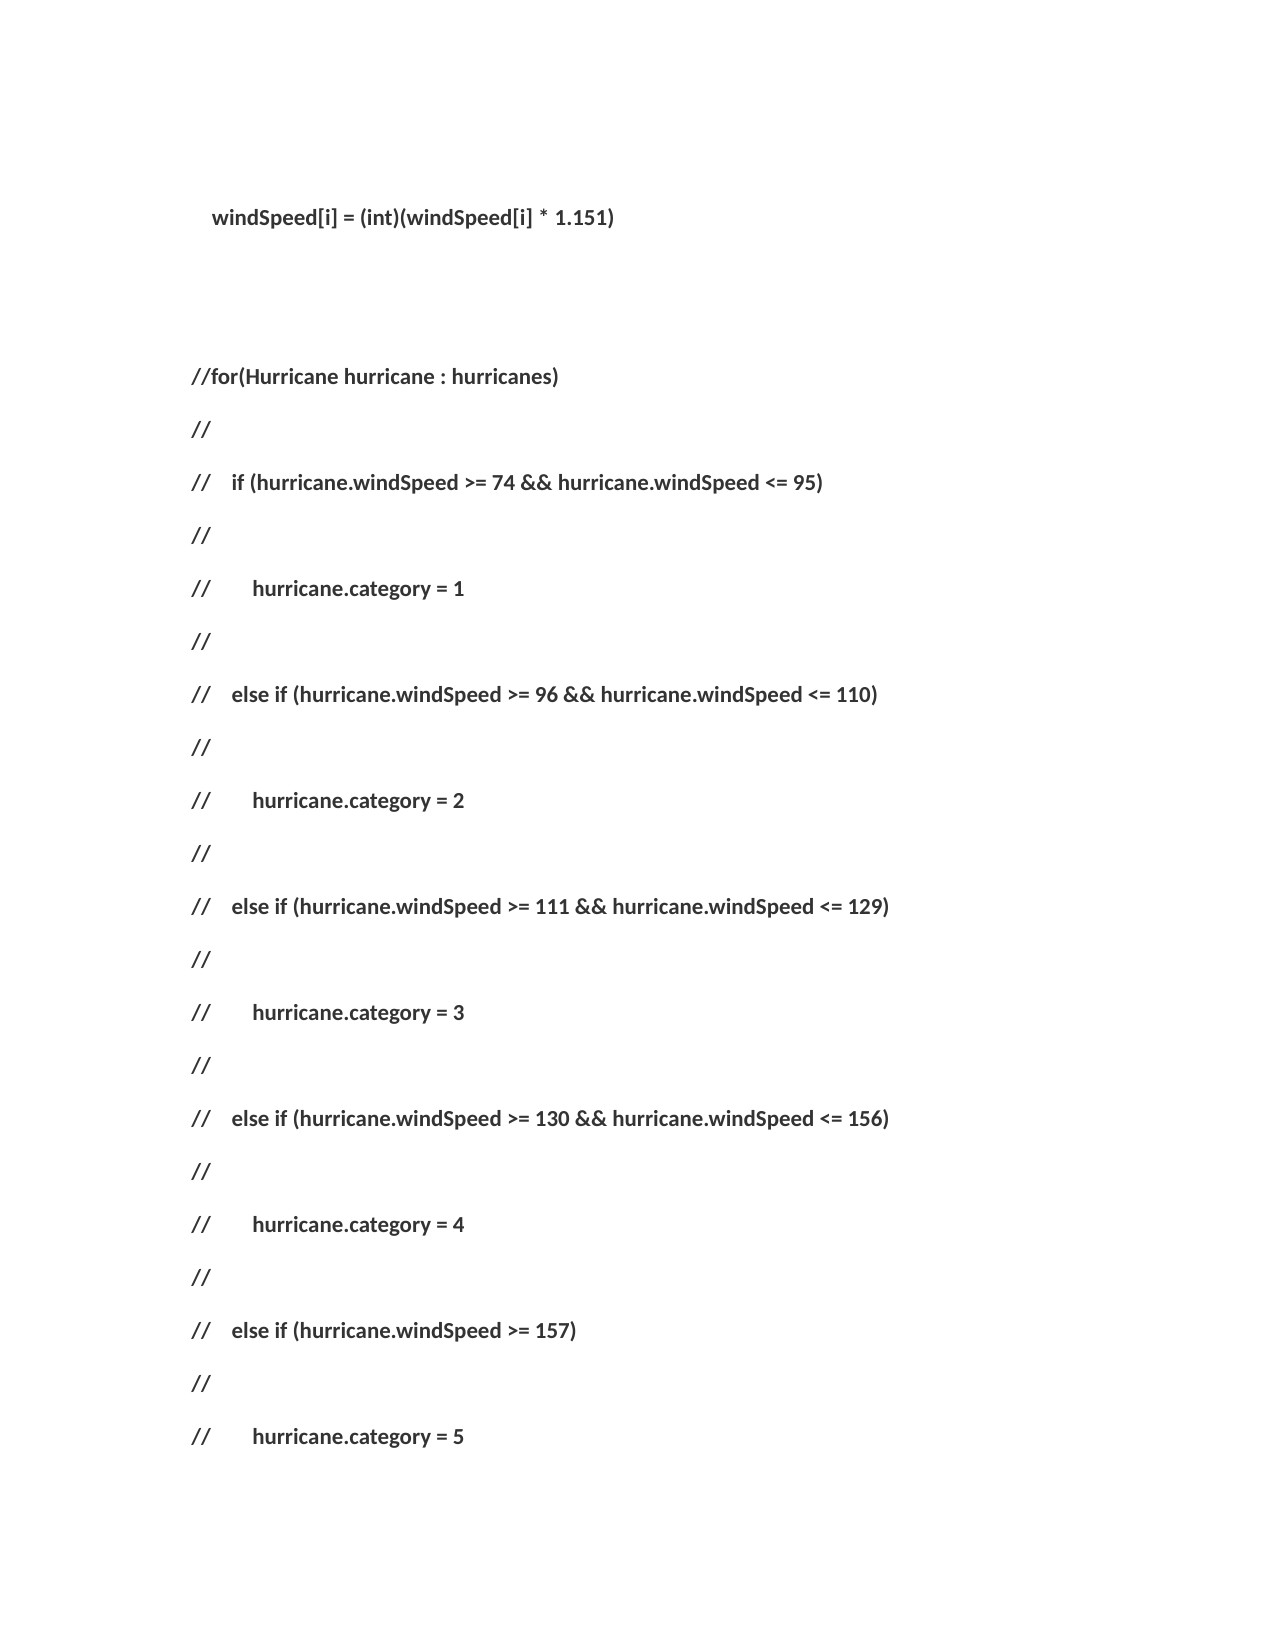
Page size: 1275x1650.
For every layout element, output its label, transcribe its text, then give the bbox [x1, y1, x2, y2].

text // [150, 415, 1125, 443]
text // [150, 1051, 1125, 1079]
text // hurricane.category = 5 [150, 1422, 1125, 1451]
text // hurricane.category = 2 [150, 786, 1125, 814]
text // [150, 1263, 1125, 1291]
text windSpeed[i] = (int)(windSpeed[i] * 1.151) [150, 203, 1125, 231]
text // [150, 1157, 1125, 1185]
text // [150, 1369, 1125, 1397]
text // else if (hurricane.windSpeed >= 96 && hurricane.windSpeed <= 110) [150, 680, 1125, 708]
text // hurricane.category = 1 [150, 574, 1125, 602]
text // hurricane.category = 3 [150, 998, 1125, 1026]
text // [150, 839, 1125, 867]
text // if (hurricane.windSpeed >= 74 && hurricane.windSpeed <= 95) [150, 468, 1125, 496]
text // [150, 521, 1125, 549]
text //for(Hurricane hurricane : hurricanes) [150, 362, 1125, 390]
text // hurricane.category = 4 [150, 1210, 1125, 1238]
text // else if (hurricane.windSpeed >= 130 && hurricane.windSpeed <= 156) [150, 1104, 1125, 1132]
text // [150, 733, 1125, 761]
text // else if (hurricane.windSpeed >= 111 && hurricane.windSpeed <= 129) [150, 892, 1125, 920]
text // else if (hurricane.windSpeed >= 157) [150, 1316, 1125, 1344]
text // [150, 945, 1125, 973]
text // [150, 627, 1125, 655]
